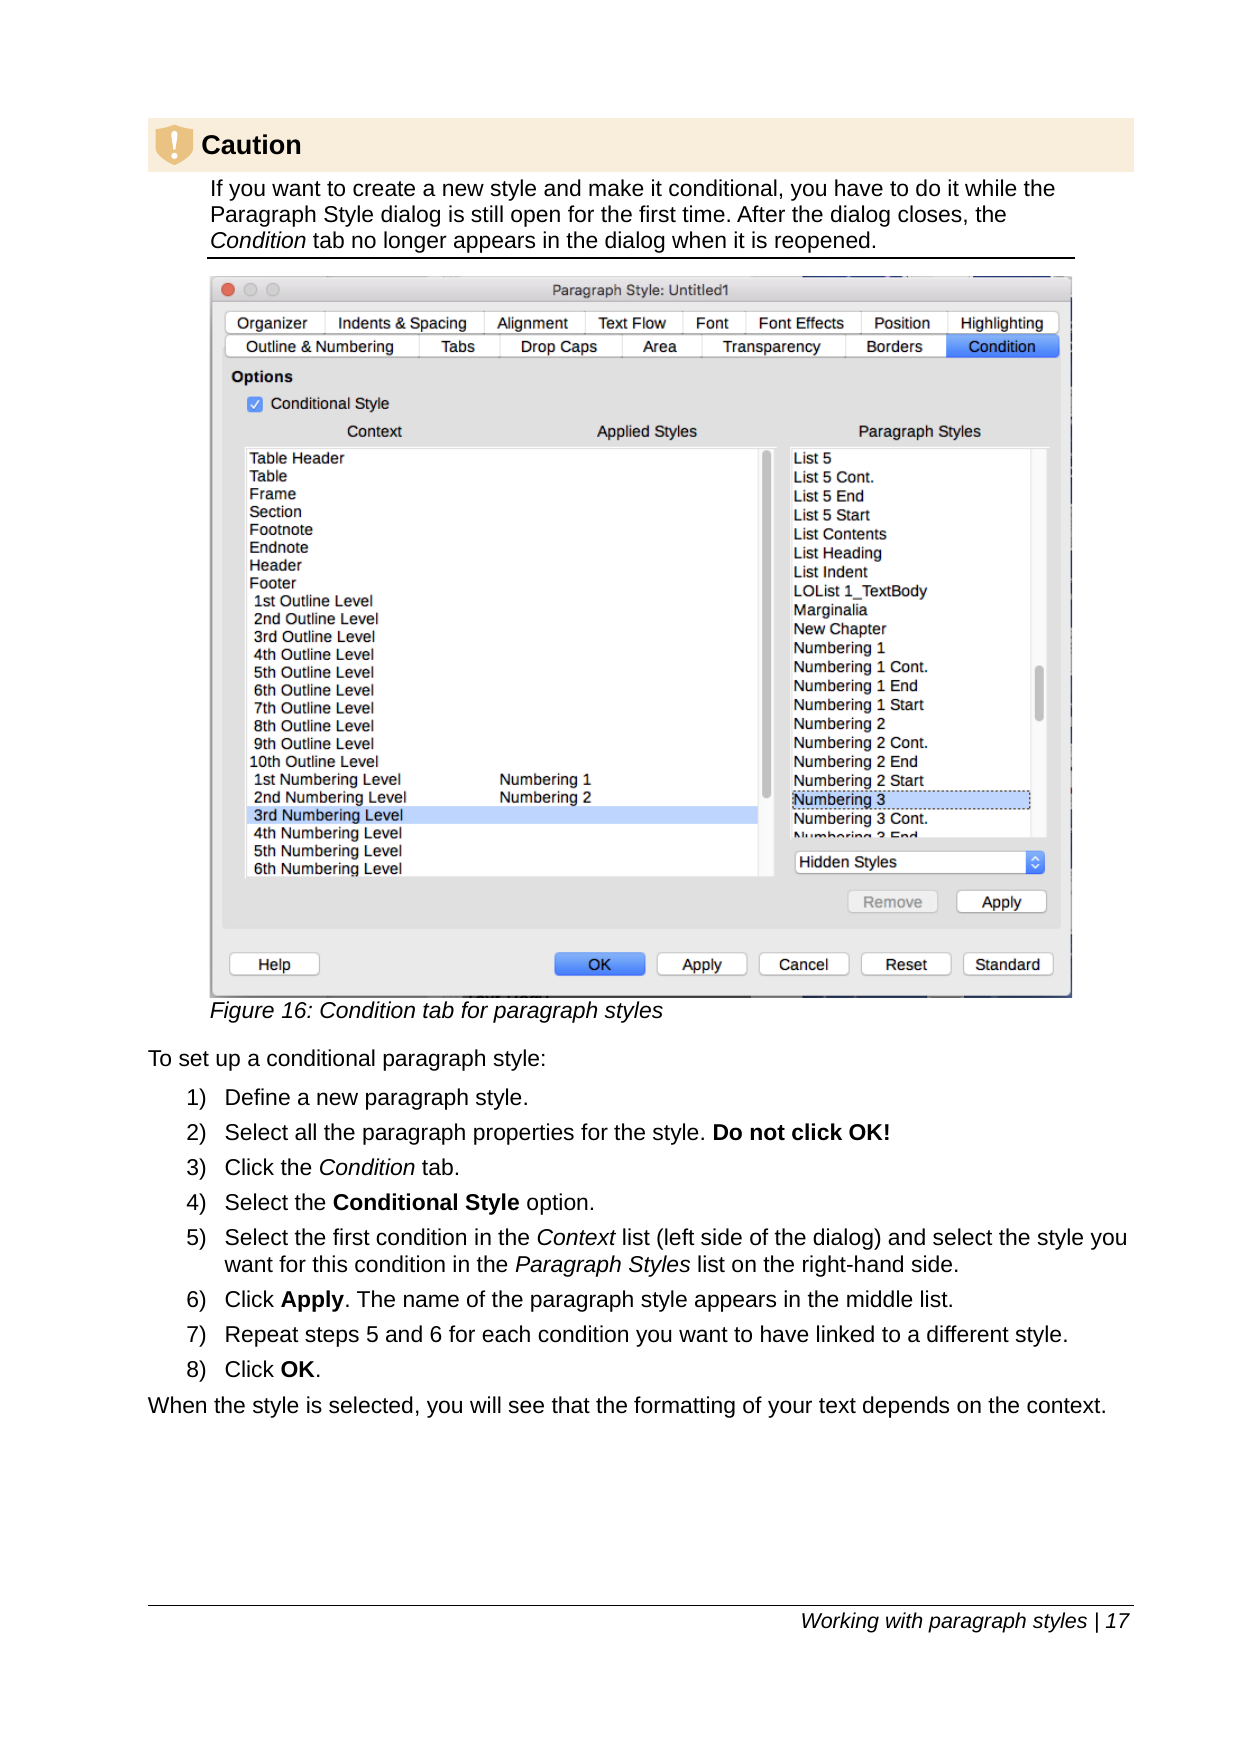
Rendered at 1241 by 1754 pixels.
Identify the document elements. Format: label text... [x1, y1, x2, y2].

list Define a new paragraph style. [207, 1083, 1134, 1110]
list Select the first condition in the Context list (left side of the dialog) and select the style you want for this condition in the Paragraph Styles list on the right-hand side. [207, 1224, 1134, 1277]
list Click the Condition tab. [207, 1154, 1134, 1180]
list Select all the paragraph properties for the style. Do not click OK! [207, 1119, 1134, 1145]
subtitle Caution [148, 118, 1134, 172]
list Click Apply. The name of the paragraph style appears in the middle list. [207, 1286, 1134, 1312]
text Figure 16: Condition tab for paragraph styles [209, 998, 1072, 1024]
text If you want to create a new style and make it conditional, you have to do it while the Paragraph Style dialog is still open for the first time. After the dialog closes, the Condition tab no longer appears in the dialog when it is reopened. [207, 172, 1075, 257]
picture [209, 276, 1073, 998]
list Repeat steps 5 and 6 for each condition you want to have linked to a different style. [207, 1321, 1134, 1347]
text When the style is selected, you will see that the formatting of your text depends on the context. [148, 1392, 1134, 1418]
list To set up a conditional paragraph style: [148, 1045, 1134, 1071]
list Select the Conditional Style option. [207, 1189, 1134, 1216]
list Click OK. [207, 1356, 1134, 1383]
